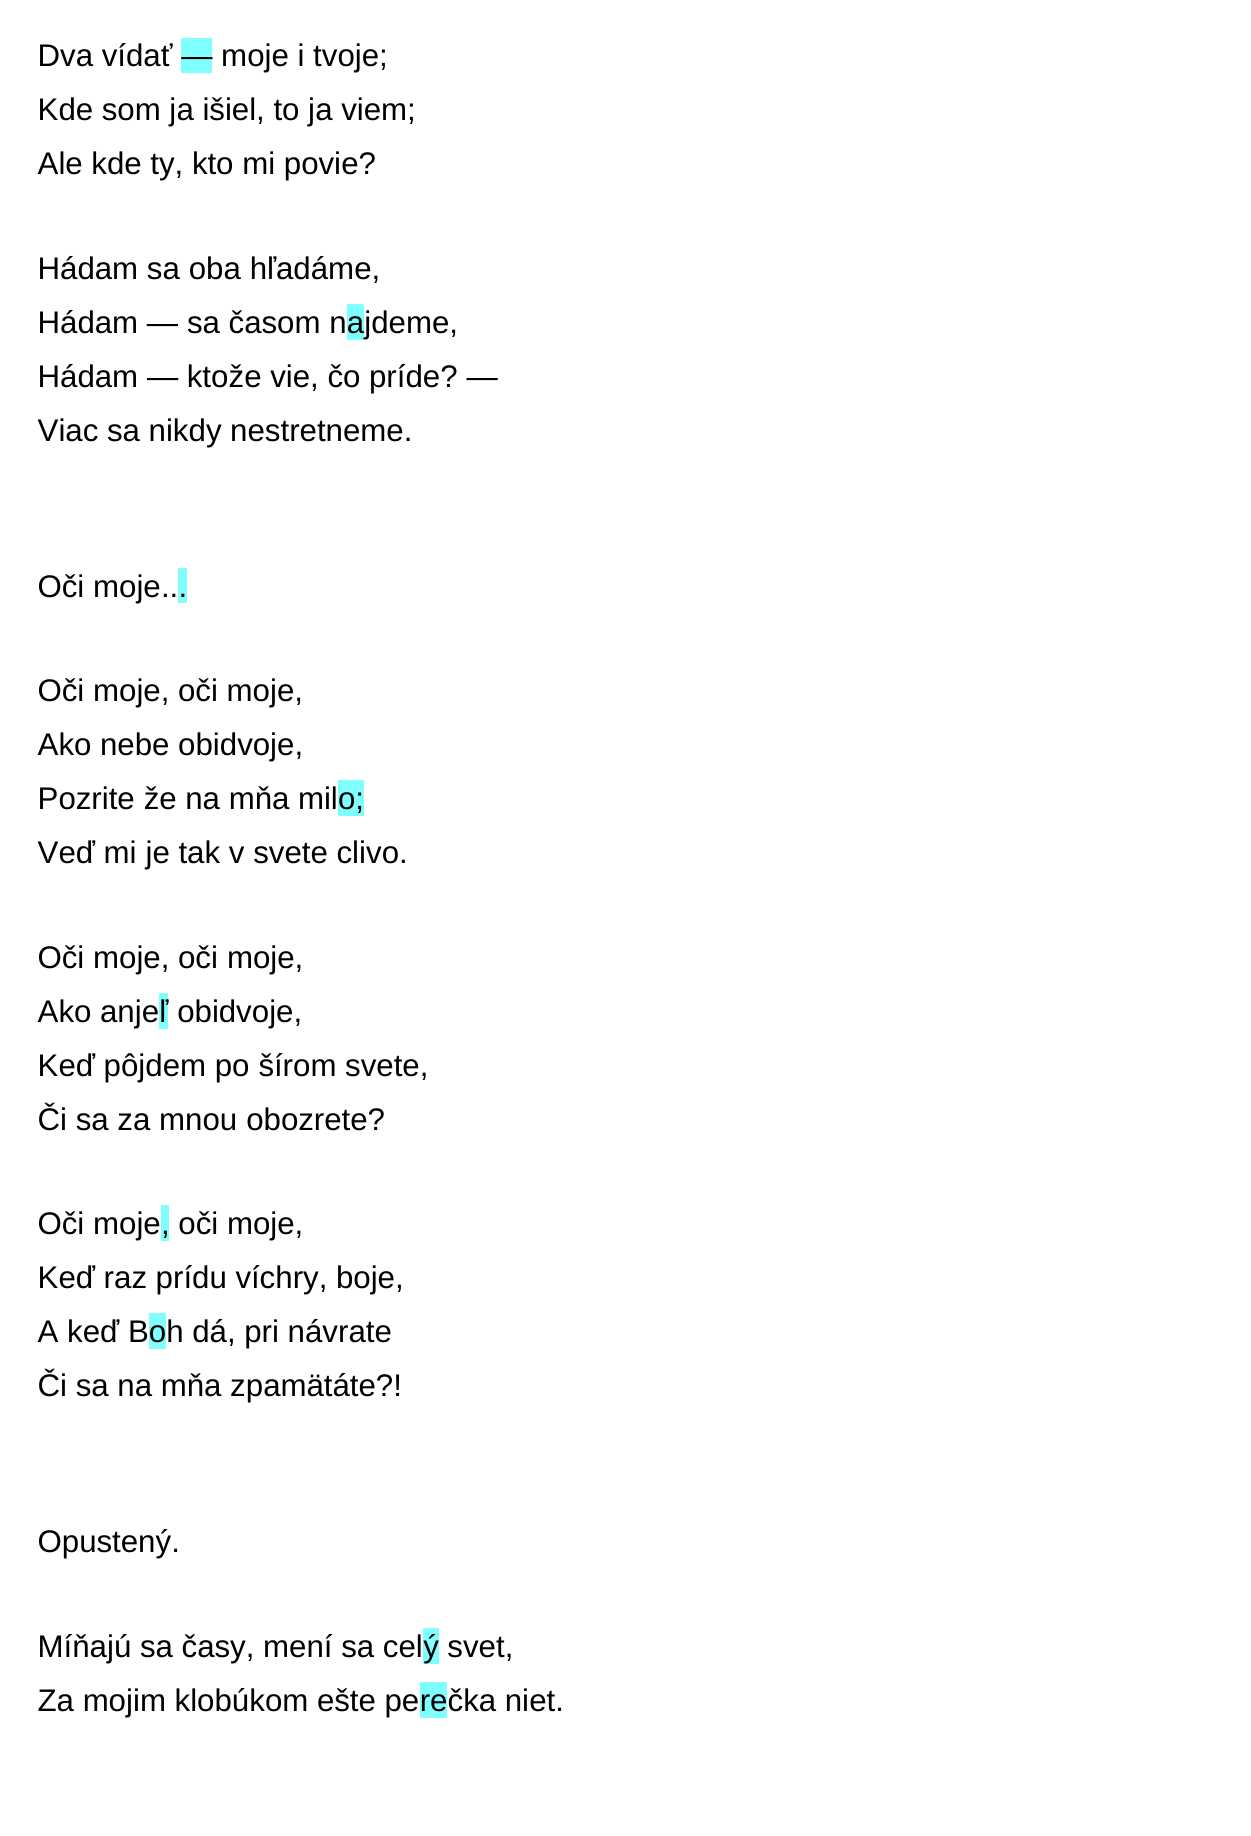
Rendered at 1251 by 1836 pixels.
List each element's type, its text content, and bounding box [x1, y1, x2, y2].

text Opustený. [37, 1523, 1130, 1559]
text Či sa za mnou obozrete? [37, 1101, 1130, 1136]
text Ako nebe obidvoje, [37, 726, 1130, 762]
text Dva vídať — moje i tvoje; [37, 37, 1130, 73]
text Keď raz prídu víchry, boje, [37, 1259, 1130, 1295]
text Viac sa nikdy nestretneme. [37, 412, 1130, 448]
text Keď pôjdem po šírom svete, [37, 1047, 1130, 1083]
text A keď Boh dá, pri návrate [37, 1313, 1130, 1349]
text Hádam — sa časom najdeme, [37, 304, 1130, 340]
text Oči moje, oči moje, [37, 672, 1130, 708]
text Pozrite že na mňa milo; [37, 780, 1130, 816]
text Ale kde ty, kto mi povie? [37, 145, 1130, 181]
text Míňajú sa časy, mení sa celý svet, [37, 1628, 1130, 1664]
text Kde som ja išiel, to ja viem; [37, 91, 1130, 127]
text Oči moje... [37, 568, 1130, 603]
text Oči moje, oči moje, [37, 939, 1130, 975]
text Za mojim klobúkom ešte perečka niet. [37, 1682, 1130, 1718]
text Ako anjeľ obidvoje, [37, 993, 1130, 1029]
text Veď mi je tak v svete clivo. [37, 834, 1130, 870]
text Hádam sa oba hľadáme, [37, 250, 1130, 286]
text Či sa na mňa zpamätáte?! [37, 1367, 1130, 1403]
text Oči moje, oči moje, [37, 1205, 1130, 1241]
text Hádam — ktože vie, čo príde? — [37, 358, 1130, 394]
